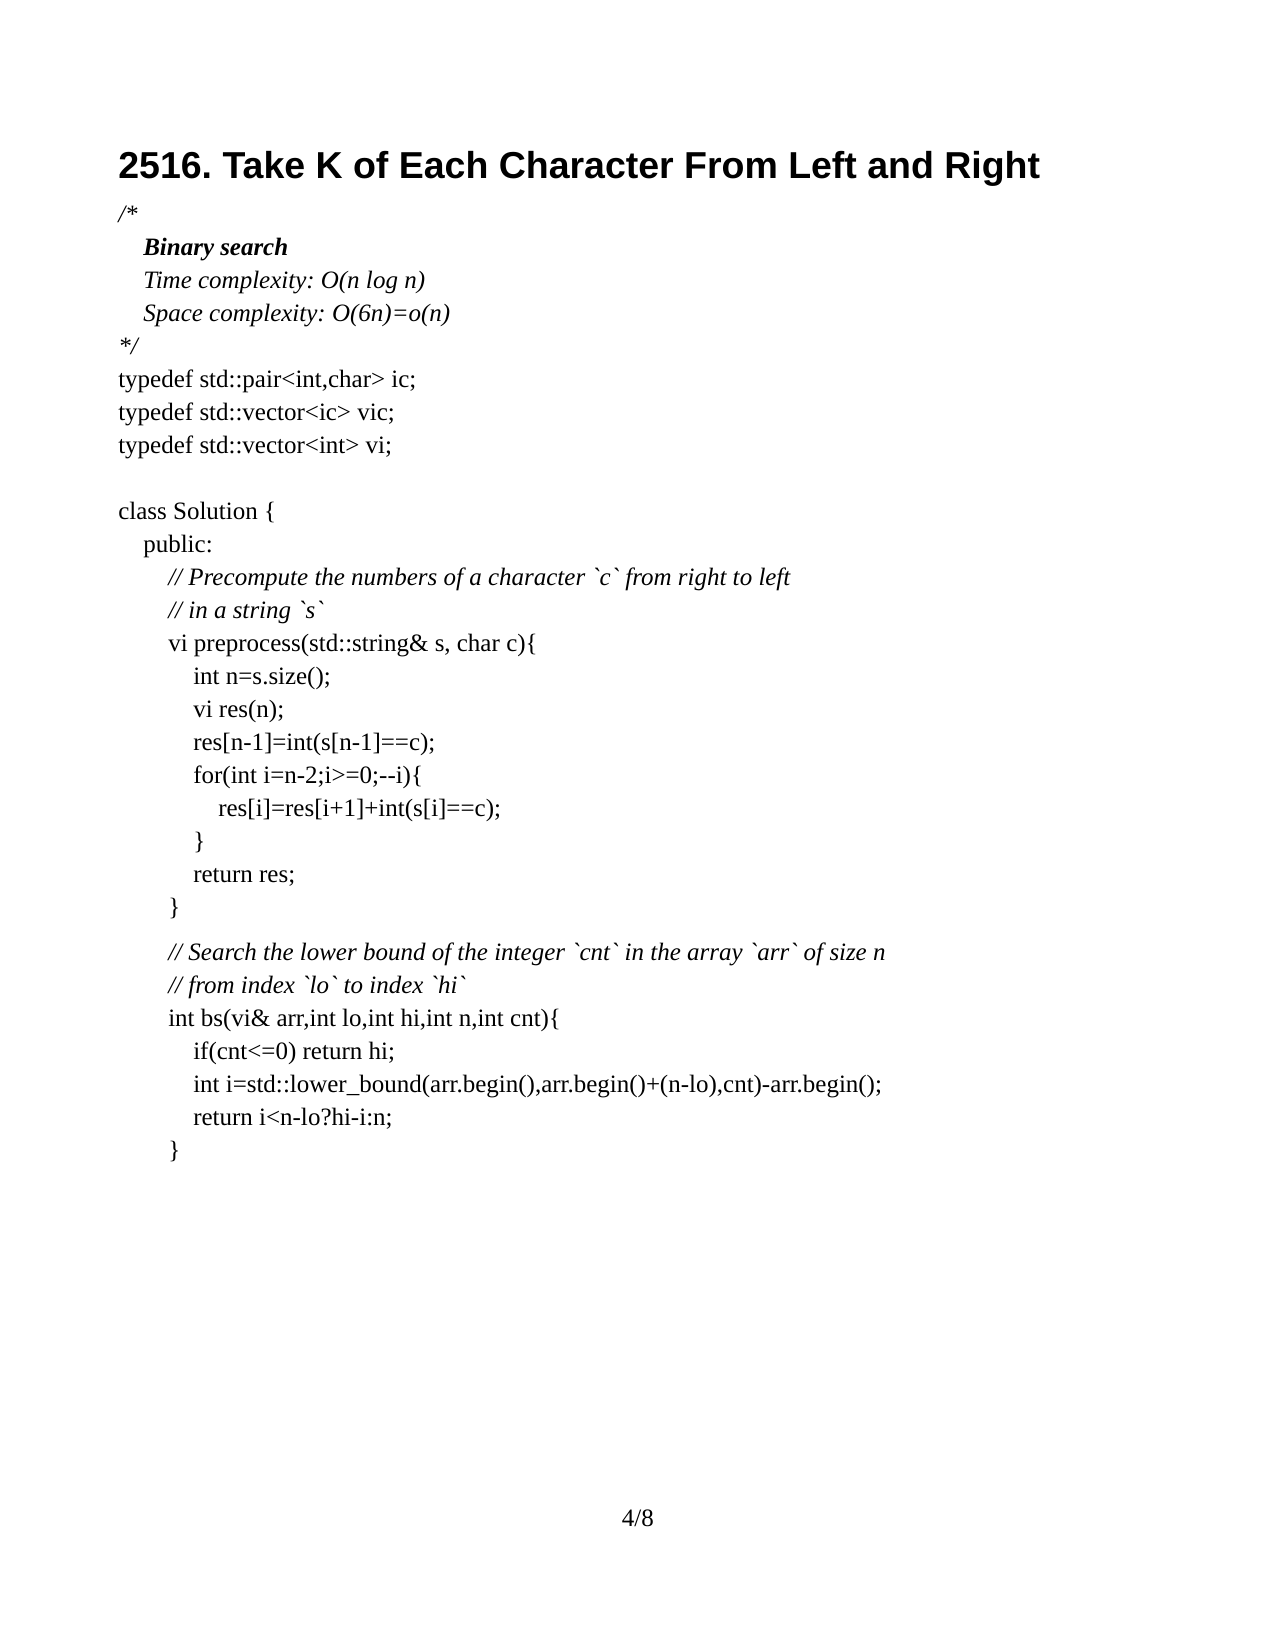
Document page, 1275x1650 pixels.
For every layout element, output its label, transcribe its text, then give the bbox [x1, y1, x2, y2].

text vi preprocess(std::string& s, char c){ [118, 628, 1157, 657]
text if(cnt<=0) return hi; [118, 1036, 1157, 1065]
text typedef std::vector<int> vi; [118, 430, 1157, 459]
subtitle 2516. Take K of Each Character From Left and Right [118, 143, 1157, 186]
text typedef std::pair<int,char> ic; [118, 364, 1157, 393]
text return res; [118, 859, 1157, 888]
text typedef std::vector<ic> vic; [118, 397, 1157, 426]
text for(int i=n-2;i>=0;--i){ [118, 760, 1157, 789]
text int i=std::lower_bound(arr.begin(),arr.begin()+(n-lo),cnt)-arr.begin(); [118, 1069, 1157, 1098]
text Time complexity: O(n log n) [118, 265, 1157, 293]
text } [118, 892, 1157, 921]
text class Solution { [118, 496, 1157, 525]
text vi res(n); [118, 694, 1157, 723]
text // Search the lower bound of the integer `cnt` in the array `arr` of size n [118, 937, 1157, 966]
text Space complexity: O(6n)=o(n) [118, 298, 1157, 327]
text public: [118, 529, 1157, 558]
text int n=s.size(); [118, 661, 1157, 690]
text res[n-1]=int(s[n-1]==c); [118, 727, 1157, 756]
text // Precompute the numbers of a character `c` from right to left [118, 562, 1157, 591]
text Binary search [118, 232, 1157, 261]
text int bs(vi& arr,int lo,int hi,int n,int cnt){ [118, 1003, 1157, 1032]
text /* [118, 199, 1157, 227]
text // in a string `s` [118, 595, 1157, 624]
text } [118, 826, 1157, 855]
text // from index `lo` to index `hi` [118, 970, 1157, 999]
text */ [118, 331, 1157, 359]
text } [118, 1135, 1157, 1164]
text res[i]=res[i+1]+int(s[i]==c); [118, 793, 1157, 822]
text return i<n-lo?hi-i:n; [118, 1102, 1157, 1131]
